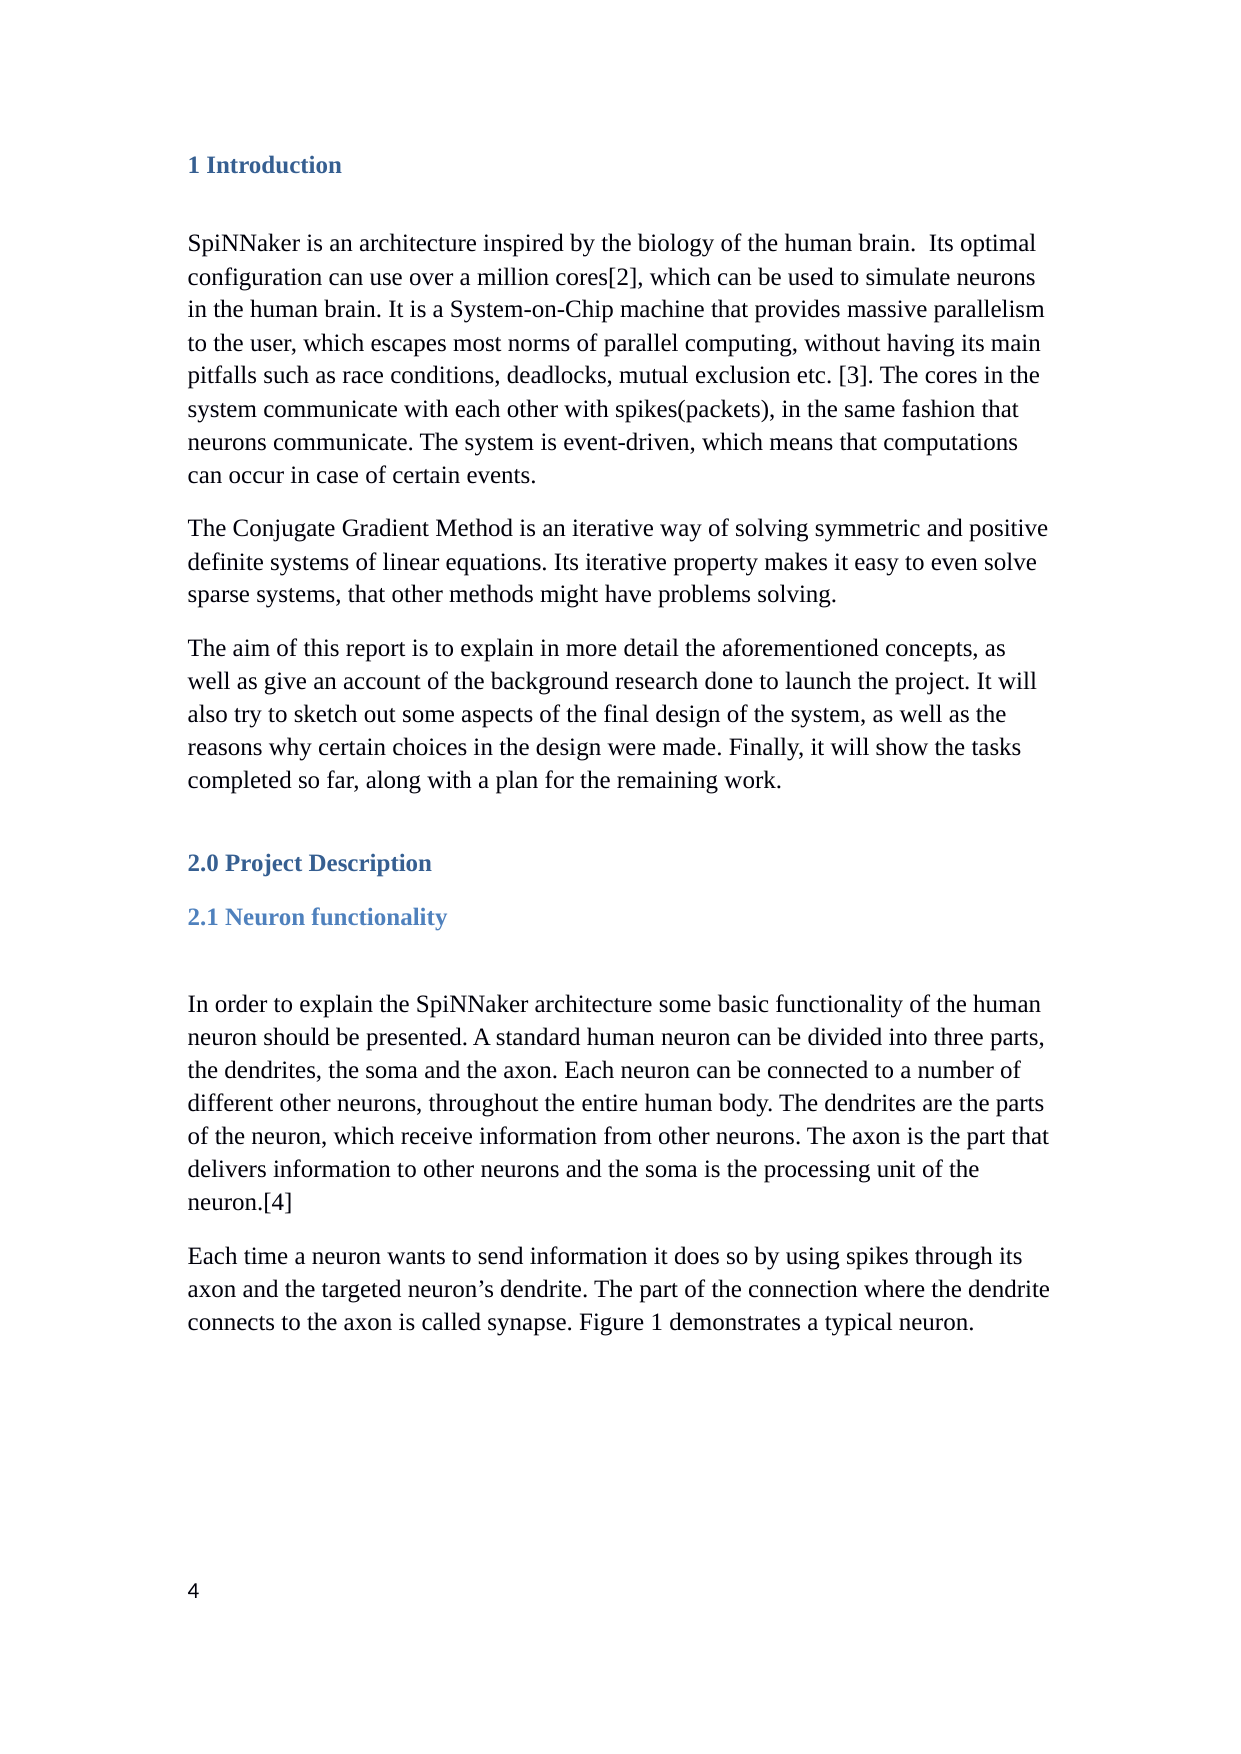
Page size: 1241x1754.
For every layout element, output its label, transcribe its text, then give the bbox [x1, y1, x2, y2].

text In order to explain the SpiNNaker architecture some basic functionality of the human neuron should be presented. A standard human neuron can be divided into three parts, the dendrites, the soma and the axon. Each neuron can be connected to a number of different other neurons, throughout the entire human body. The dendrites are the parts of the neuron, which receive information from other neurons. The axon is the part that delivers information to other neurons and the soma is the processing unit of the neuron.[4] [187, 989, 1053, 1216]
text SpiNNaker is an architecture inspired by the biology of the human brain. Its optimal configuration can use over a million cores[2], which can be used to simulate neurons in the human brain. It is a System-on-Chip machine that provides massive parallelism to the user, which escapes most norms of parallel computing, without having its main pitfalls such as race conditions, deadlocks, mutual exclusion etc. [3]. The cores in the system communicate with each other with spikes(packets), in the same fashion that neurons communicate. The system is event-driven, which means that computations can occur in case of certain events. [187, 228, 1053, 488]
text Each time a neuron wants to send information it does so by using spikes through its axon and the targeted neuron’s dendrite. The part of the connection where the dendrite connects to the axon is called synapse. Figure 1 demonstrates a typical neuron. [187, 1241, 1053, 1336]
text The Conjugate Gradient Method is an iterative way of solving symmetric and positive definite systems of linear equations. Its iterative property makes it easy to even solve sparse systems, that other methods might have problems solving. [187, 513, 1053, 608]
subtitle 1 Introduction [187, 150, 1053, 179]
subtitle 2.0 Project Description [187, 848, 1053, 877]
subtitle 2.1 Neuron functionality [187, 902, 1053, 931]
text The aim of this report is to explain in more detail the aforementioned concepts, as well as give an account of the background research done to launch the project. It will also try to sketch out some aspects of the final design of the system, as well as the reasons why certain choices in the design were made. Finally, it will show the tasks completed so far, along with a plan for the remaining work. [187, 633, 1053, 794]
